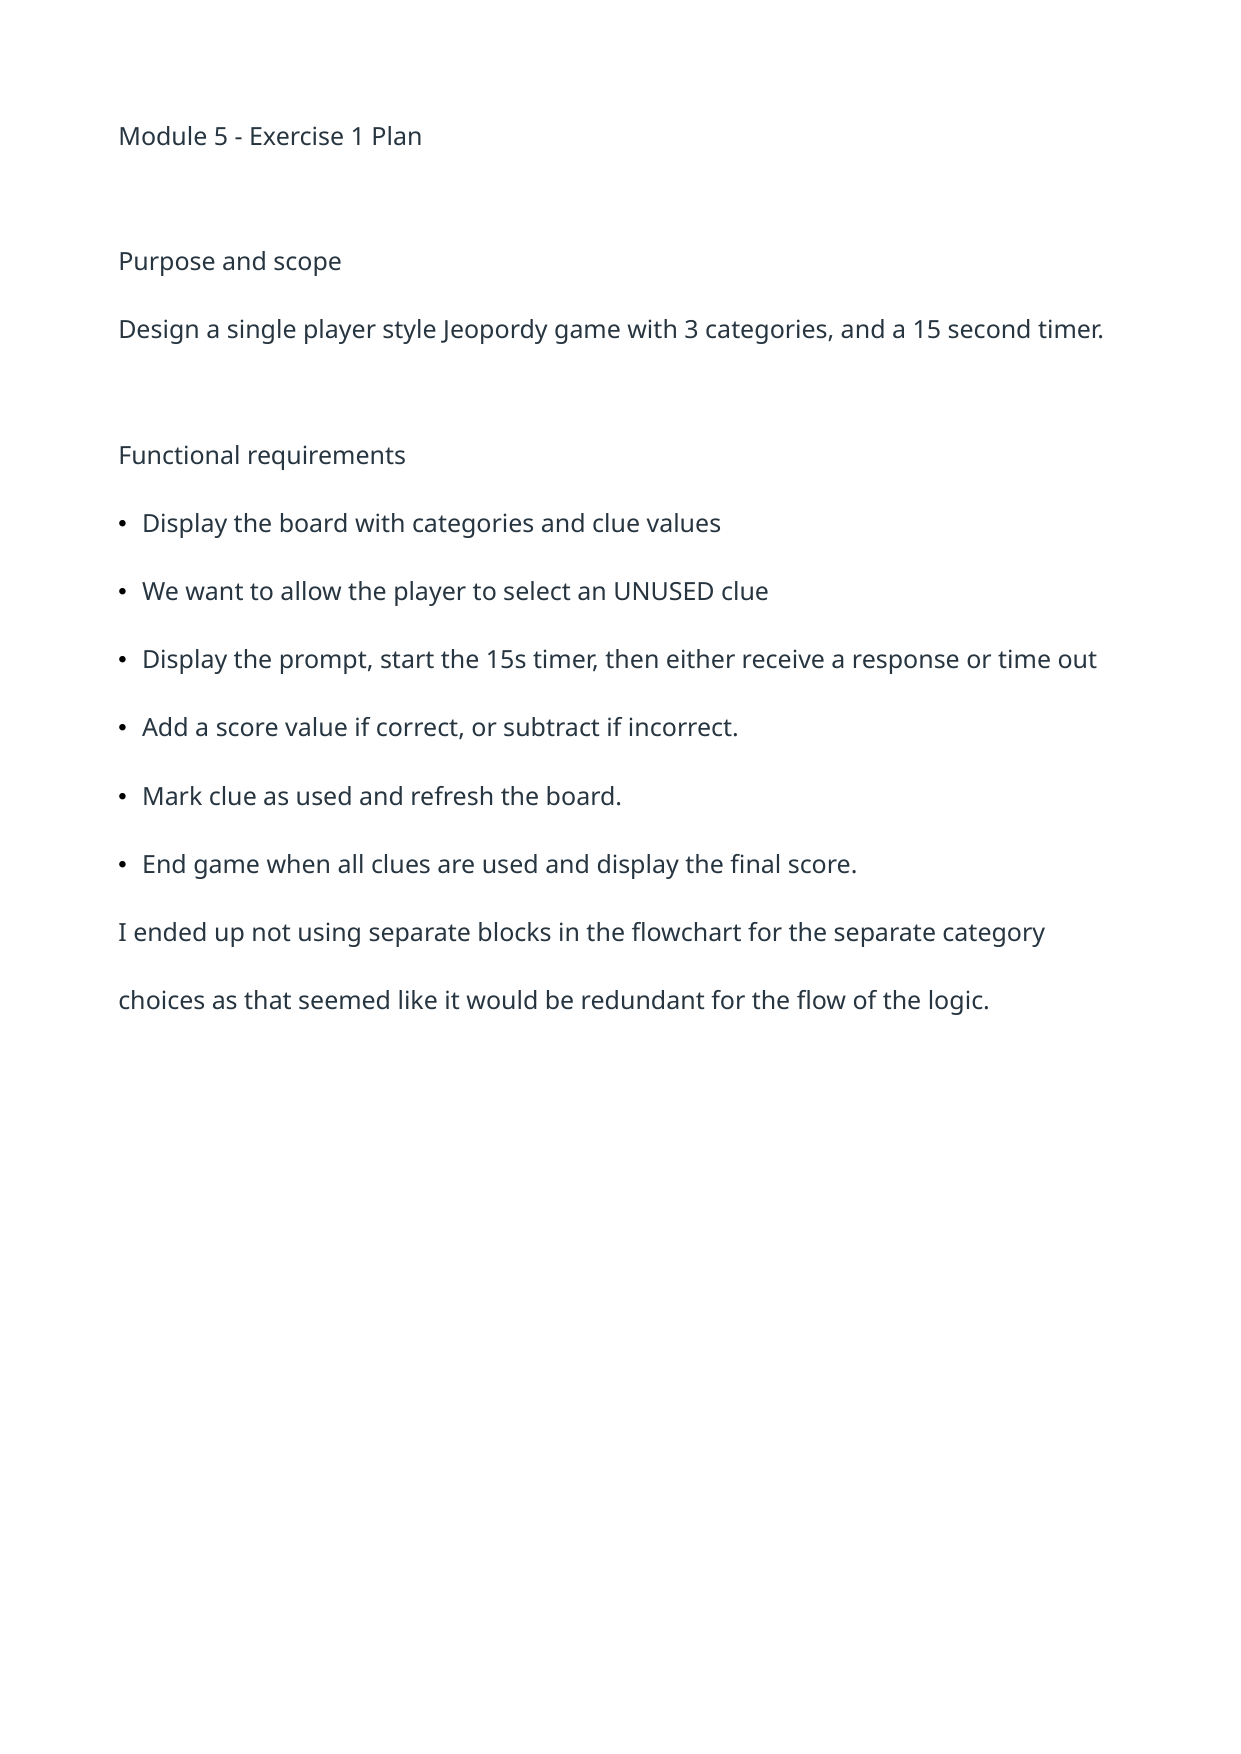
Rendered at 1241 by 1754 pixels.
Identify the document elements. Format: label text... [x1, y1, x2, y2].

list We want to allow the player to select an UNUSED clue [118, 574, 1122, 608]
list Display the board with categories and clue values [118, 506, 1122, 540]
text Module 5 - Exercise 1 Plan [118, 118, 1122, 152]
list Display the prompt, start the 15s timer, then either receive a response or time out [118, 642, 1122, 676]
list End game when all clues are used and display the final score. [118, 846, 1122, 880]
text Functional requirements [118, 437, 1122, 472]
list Add a score value if correct, or subtract if incorrect. [118, 710, 1122, 744]
text I ended up not using separate blocks in the flowchart for the separate category choices as that seemed like it would be redundant for the flow of the logic. [118, 914, 1122, 1017]
text Purpose and scope Design a single player style Jeopordy game with 3 categories, and a 15 second timer. [118, 244, 1122, 346]
list Mark clue as used and refresh the board. [118, 778, 1122, 812]
